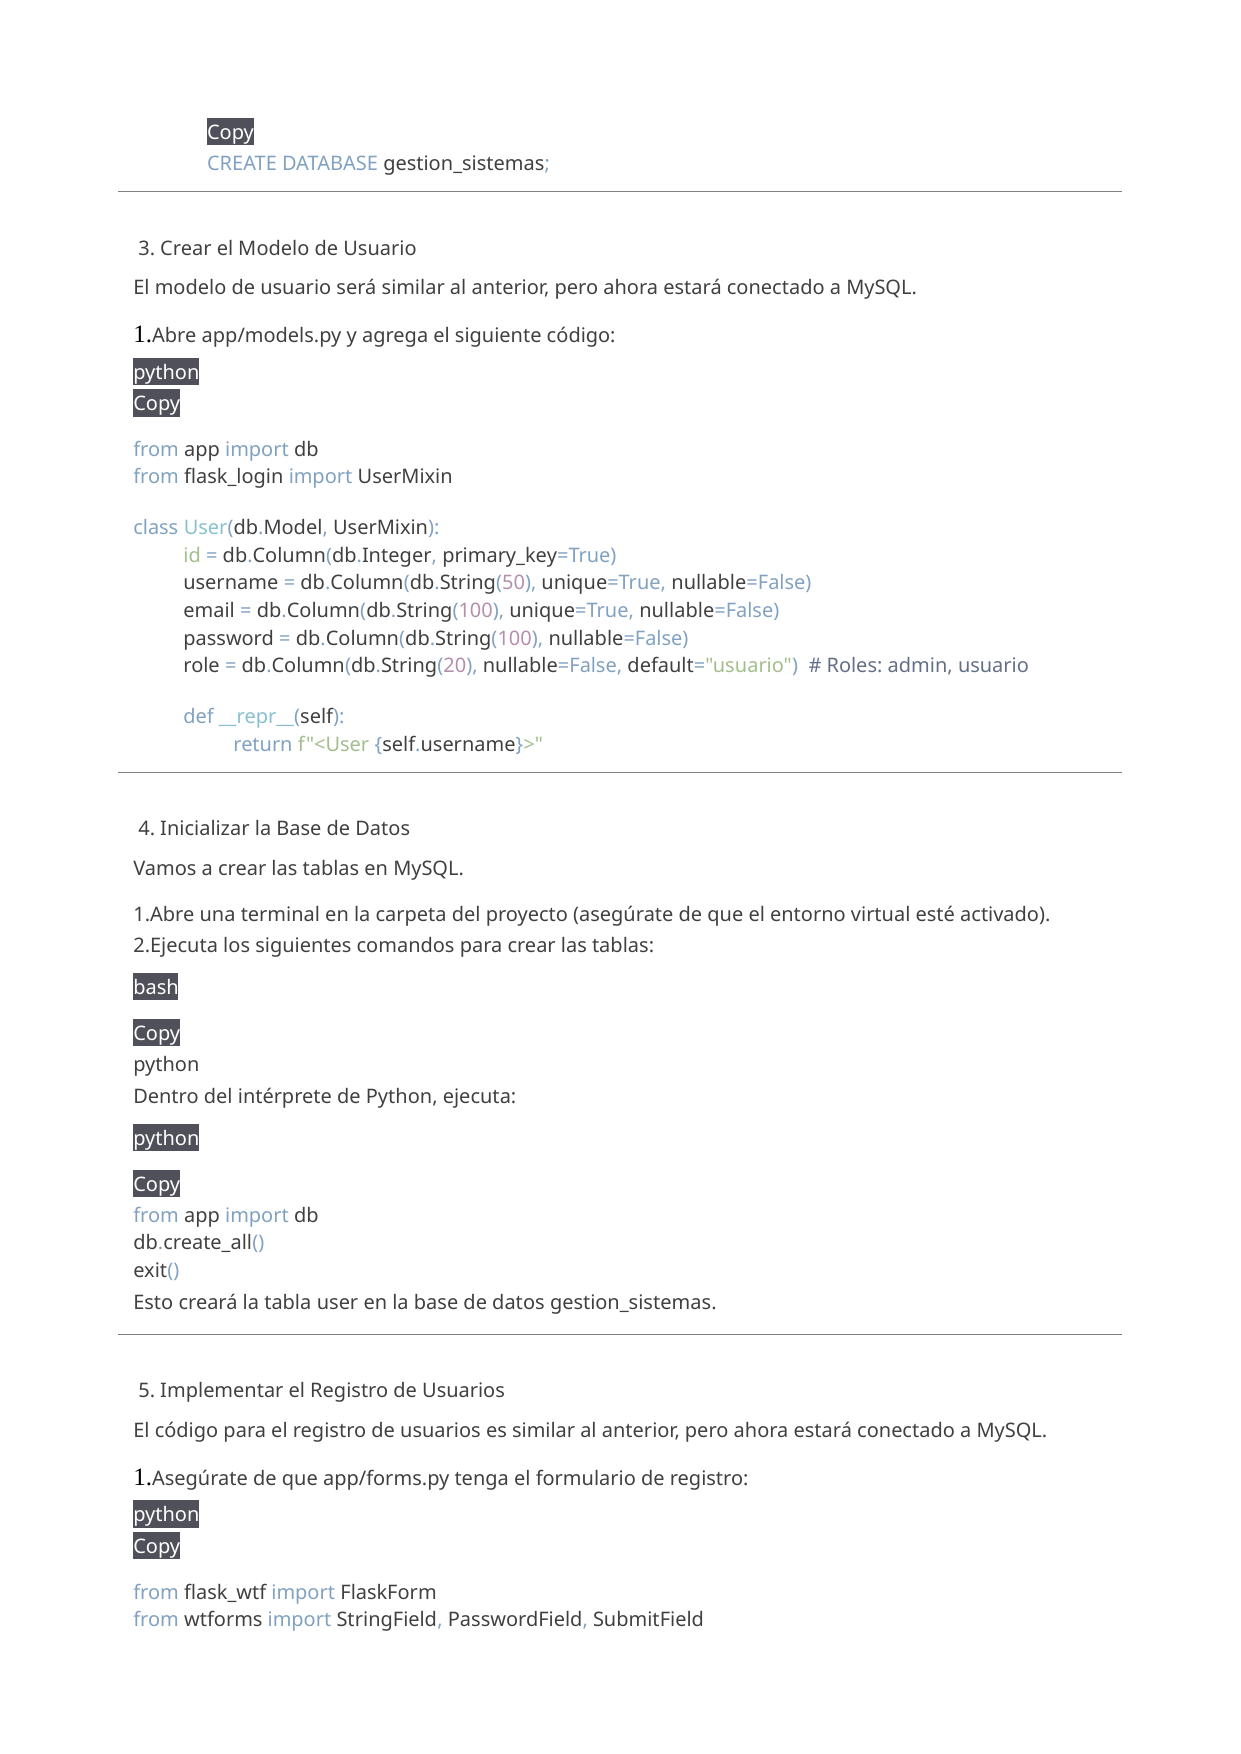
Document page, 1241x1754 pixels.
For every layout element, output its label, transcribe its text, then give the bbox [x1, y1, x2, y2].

list from app import db [118, 1201, 1122, 1228]
list from app import db [118, 435, 1122, 462]
list role = db.Column(db.String(20), nullable=False, default="usuario") # Roles: admin, usuario [118, 651, 1122, 679]
list username = db.Column(db.String(50), unique=True, nullable=False) [118, 568, 1122, 596]
list Dentro del intérprete de Python, ejecuta: [118, 1082, 1122, 1110]
text Vamos a crear las tablas en MySQL. [133, 854, 1122, 881]
list def __repr__(self): [118, 702, 1122, 730]
list db.create_all() [118, 1228, 1122, 1256]
list class User(db.Model, UserMixin): [118, 513, 1122, 541]
list CREATE DATABASE gestion_sistemas; [118, 149, 1122, 177]
text El modelo de usuario será similar al anterior, pero ahora estará conectado a MySQL. [133, 273, 1122, 301]
list Abre una terminal en la carpeta del proyecto (asegúrate de que el entorno virtual esté activado). [118, 900, 1122, 927]
subtitle 3. Crear el Modelo de Usuario [138, 233, 1122, 261]
list Copy [118, 118, 1122, 145]
list Copy [118, 1019, 1122, 1046]
list python [118, 1050, 1122, 1077]
list Ejecuta los siguientes comandos para crear las tablas: [118, 931, 1122, 959]
list python [118, 358, 1122, 385]
text El código para el registro de usuarios es similar al anterior, pero ahora estará conectado a MySQL. [133, 1416, 1122, 1443]
subtitle 5. Implementar el Registro de Usuarios [138, 1376, 1122, 1403]
list python [118, 1500, 1122, 1528]
list exit() [118, 1256, 1122, 1283]
list bash [118, 973, 1122, 1000]
list Asegúrate de que app/forms.py tenga el formulario de registro: [118, 1462, 1122, 1491]
list Copy [118, 1532, 1122, 1559]
list Copy [118, 1170, 1122, 1197]
subtitle 4. Inicializar la Base de Datos [138, 814, 1122, 842]
list email = db.Column(db.String(100), unique=True, nullable=False) [118, 596, 1122, 623]
list python [118, 1124, 1122, 1151]
list id = db.Column(db.Integer, primary_key=True) [118, 541, 1122, 568]
list from flask_login import UserMixin [118, 462, 1122, 490]
list password = db.Column(db.String(100), nullable=False) [118, 623, 1122, 651]
list from wtforms import StringField, PasswordField, SubmitField [118, 1605, 1122, 1632]
list Copy [118, 389, 1122, 417]
list return f"<User {self.username}>" [118, 730, 1122, 758]
list Esto creará la tabla user en la base de datos gestion_sistemas. [118, 1288, 1122, 1315]
list Abre app/models.py y agrega el siguiente código: [118, 319, 1122, 348]
list from flask_wtf import FlaskForm [118, 1578, 1122, 1605]
